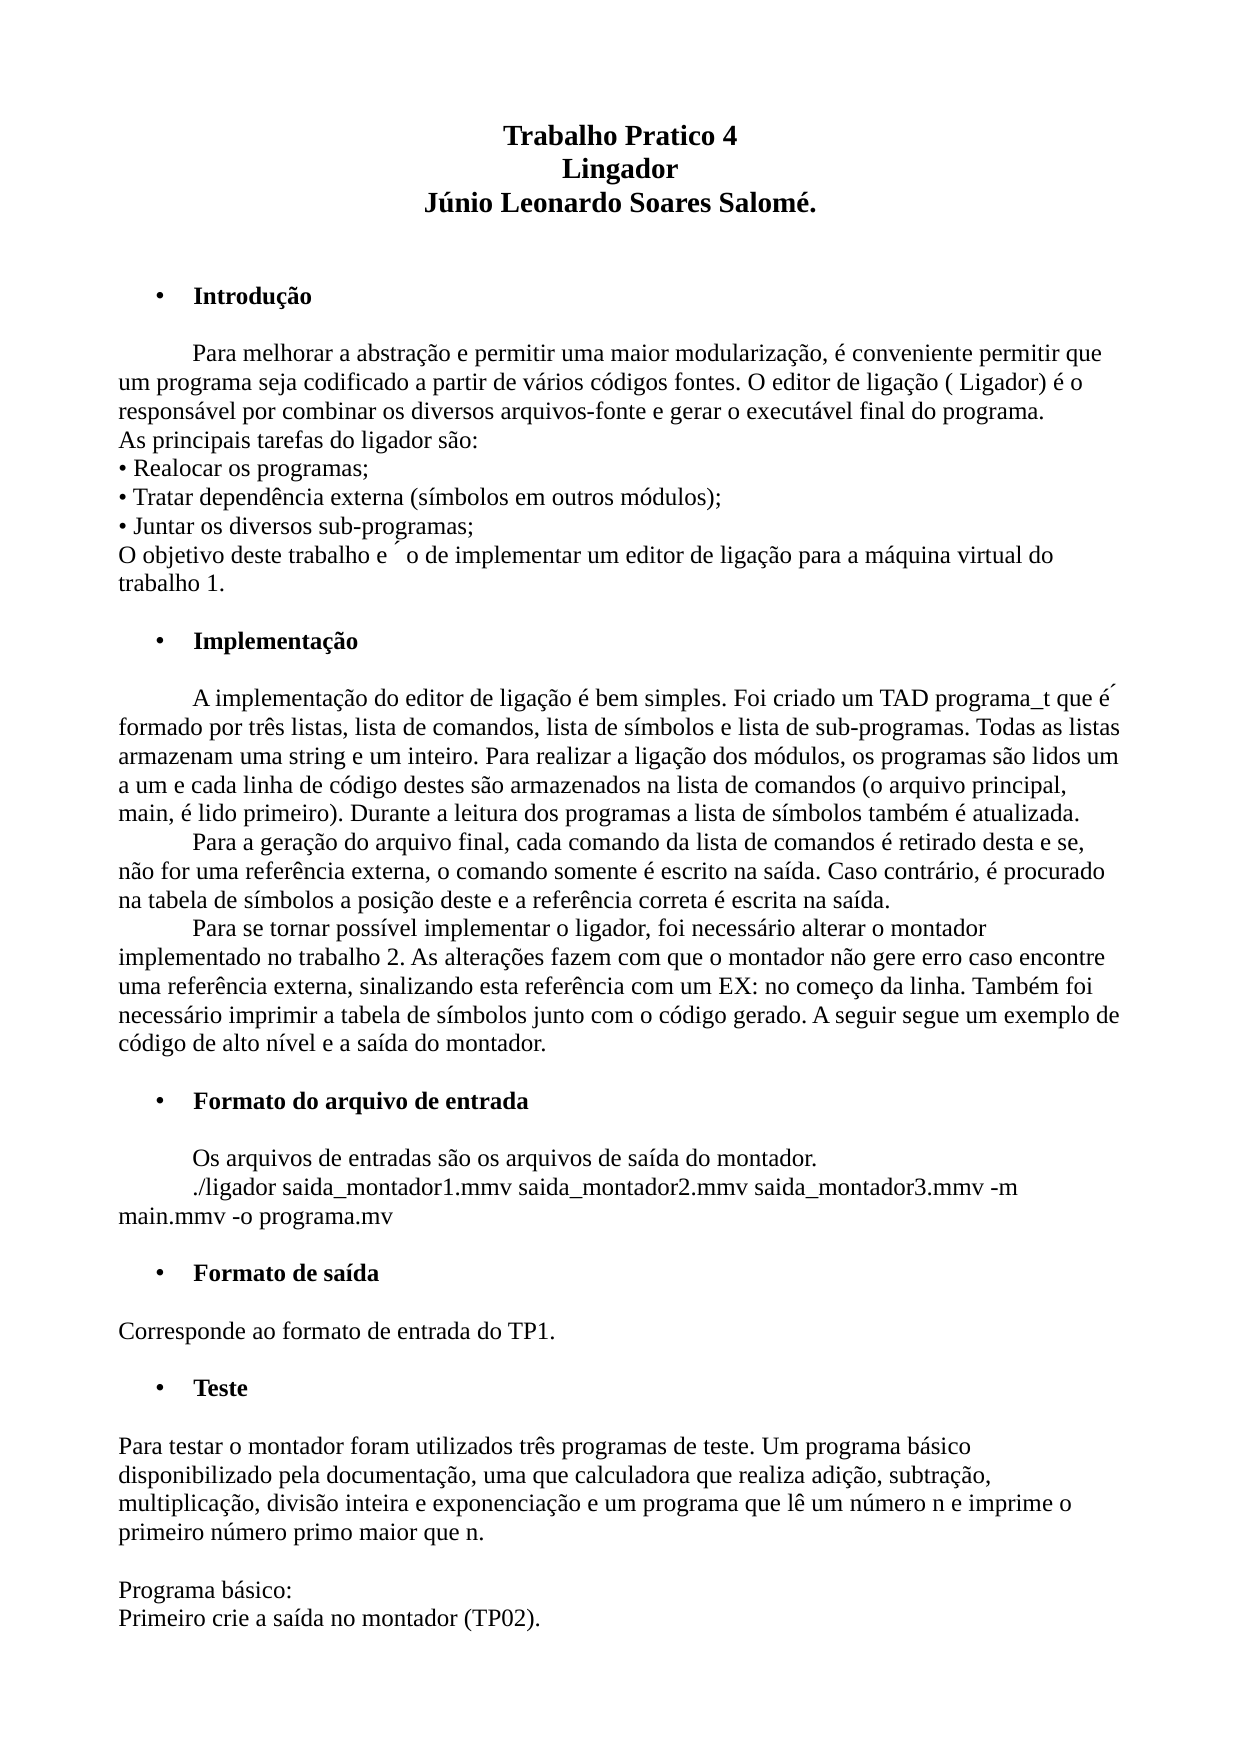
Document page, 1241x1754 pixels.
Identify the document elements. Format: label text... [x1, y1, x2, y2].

text Lingador [118, 152, 1122, 185]
list Introdução [156, 281, 1122, 310]
list Formato do arquivo de entrada [156, 1086, 1122, 1115]
text • Juntar os diversos sub-programas; [118, 511, 1122, 540]
text Corresponde ao formato de entrada do TP1. [118, 1316, 1122, 1345]
text Os arquivos de entradas são os arquivos de saída do montador. [118, 1143, 1122, 1172]
text As principais tarefas do ligador são: [118, 425, 1122, 453]
text A implementação do editor de ligação é bem simples. Foi criado um TAD programa_t que é ́ formado por três listas, lista de comandos, lista de símbolos e lista de sub-programas. Todas as listas armazenam uma string e um inteiro. Para realizar a ligação dos módulos, os programas são lidos um a um e cada linha de código destes são armazenados na lista de comandos (o arquivo principal, main, é lido primeiro). Durante a leitura dos programas a lista de símbolos também é atualizada. [118, 683, 1122, 827]
text Para se tornar possível implementar o ligador, foi necessário alterar o montador implementado no trabalho 2. As alterações fazem com que o montador não gere erro caso encontre uma referência externa, sinalizando esta referência com um EX: no começo da linha. Também foi necessário imprimir a tabela de símbolos junto com o código gerado. A seguir segue um exemplo de código de alto nível e a saída do montador. [118, 913, 1122, 1057]
list Teste [156, 1373, 1122, 1402]
text Programa básico: [118, 1575, 1122, 1603]
text Para melhorar a abstração e permitir uma maior modularização, é conveniente permitir que um programa seja codificado a partir de vários códigos fontes. O editor de ligação ( Ligador) é o responsável por combinar os diversos arquivos-fonte e gerar o executável final do programa. [118, 338, 1122, 425]
text Primeiro crie a saída no montador (TP02). [118, 1603, 1122, 1632]
list Implementação [156, 626, 1122, 655]
text Trabalho Pratico 4 [118, 118, 1122, 152]
text Júnio Leonardo Soares Salomé. [118, 185, 1122, 219]
list Formato de saída [156, 1258, 1122, 1287]
text • Tratar dependência externa (símbolos em outros módulos); [118, 482, 1122, 511]
text • Realocar os programas; [118, 453, 1122, 482]
text ./ligador saida_montador1.mmv saida_montador2.mmv saida_montador3.mmv -m main.mmv -o programa.mv [118, 1172, 1122, 1230]
text Para a geração do arquivo final, cada comando da lista de comandos é retirado desta e se, não for uma referência externa, o comando somente é escrito na saída. Caso contrário, é procurado na tabela de símbolos a posição deste e a referência correta é escrita na saída. [118, 827, 1122, 913]
text O objetivo deste trabalho e ́ o de implementar um editor de ligação para a máquina virtual do trabalho 1. [118, 540, 1122, 597]
text Para testar o montador foram utilizados três programas de teste. Um programa básico disponibilizado pela documentação, uma que calculadora que realiza adição, subtração, multiplicação, divisão inteira e exponenciação e um programa que lê um número n e imprime o primeiro número primo maior que n. [118, 1431, 1122, 1546]
